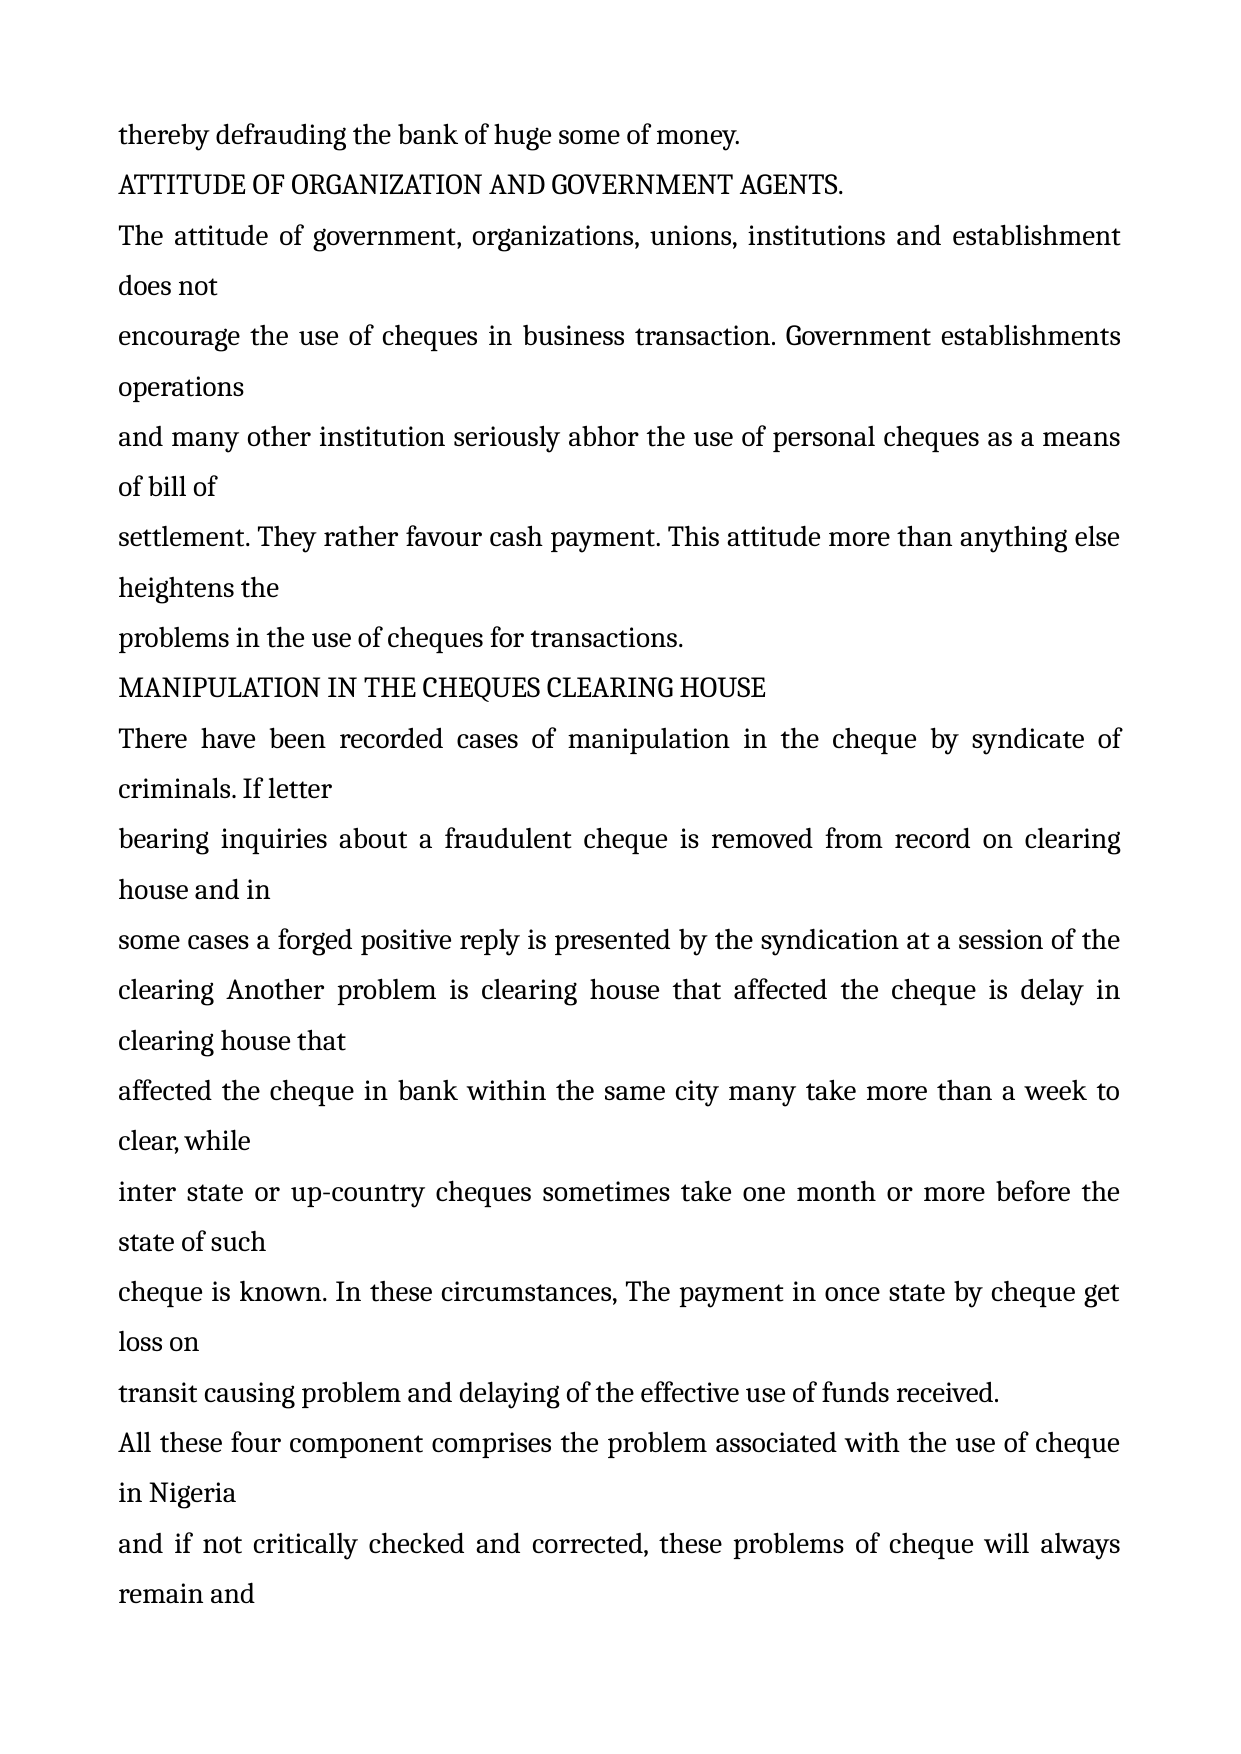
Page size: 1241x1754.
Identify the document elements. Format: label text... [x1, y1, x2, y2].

text problems in the use of cheques for transactions. [118, 621, 1122, 655]
text cheque is known. In these circumstances, The payment in once state by cheque get loss on [118, 1275, 1122, 1359]
text settlement. They rather favour cash payment. This attitude more than anything else heightens the [118, 521, 1122, 604]
text inter state or up-country cheques sometimes take one month or more before the state of such [118, 1175, 1122, 1258]
text thereby defrauding the bank of huge some of money. [118, 118, 1122, 152]
text MANIPULATION IN THE CHEQUES CLEARING HOUSE [118, 672, 1122, 705]
text some cases a forged positive reply is presented by the syndication at a session of the clearing Another problem is clearing house that affected the cheque is delay in clearing house that [118, 923, 1122, 1057]
text and if not critically checked and corrected, these problems of cheque will always remain and [118, 1527, 1122, 1611]
text bearing inquiries about a fraudulent cheque is removed from record on clearing house and in [118, 822, 1122, 906]
text encourage the use of cheques in business transaction. Government establishments operations [118, 319, 1122, 403]
text and many other institution seriously abhor the use of personal cheques as a means of bill of [118, 420, 1122, 504]
text transit causing problem and delaying of the effective use of funds received. [118, 1376, 1122, 1409]
text ATTITUDE OF ORGANIZATION AND GOVERNMENT AGENTS. [118, 168, 1122, 202]
text The attitude of government, organizations, unions, institutions and establishment does not [118, 219, 1122, 303]
text All these four component comprises the problem associated with the use of cheque in Nigeria [118, 1426, 1122, 1510]
text affected the cheque in bank within the same city many take more than a week to clear, while [118, 1074, 1122, 1158]
text There have been recorded cases of manipulation in the cheque by syndicate of criminals. If letter [118, 722, 1122, 806]
